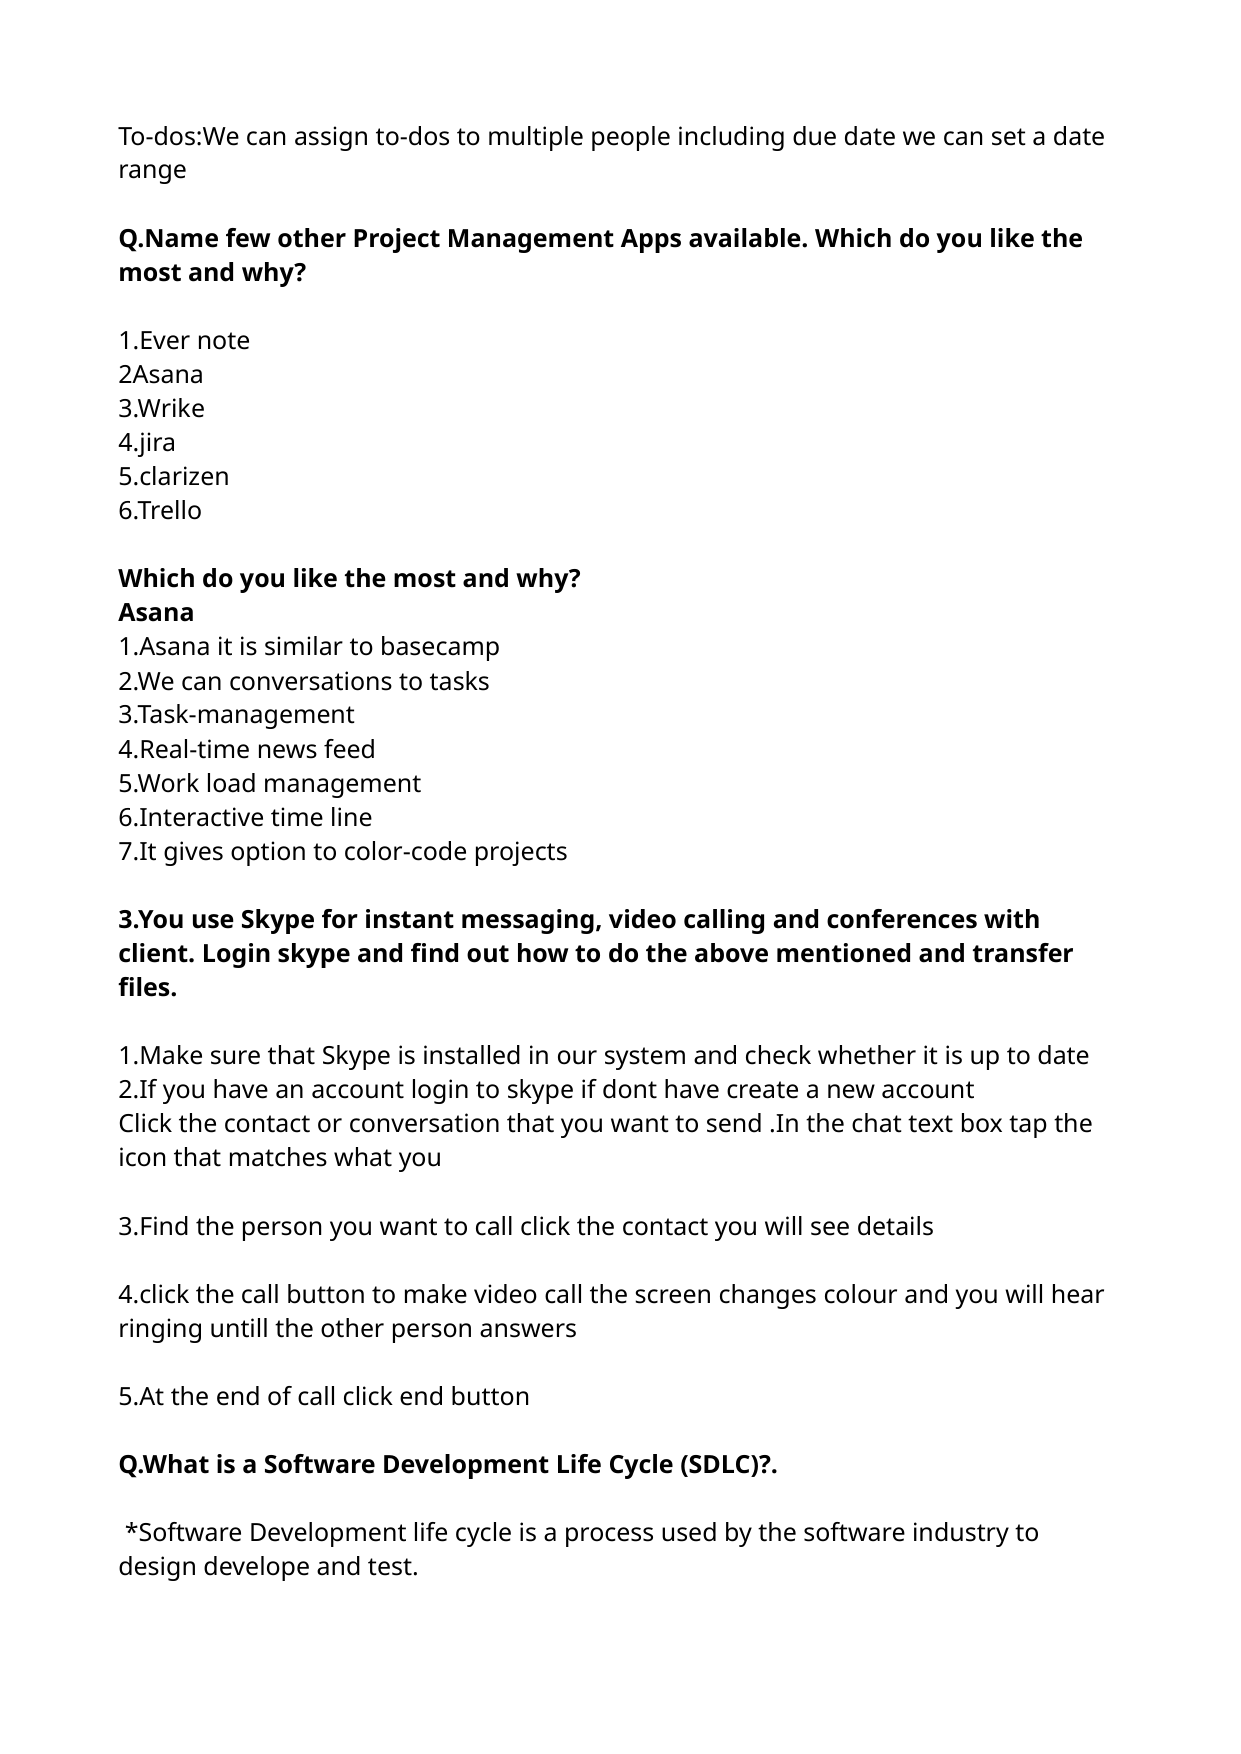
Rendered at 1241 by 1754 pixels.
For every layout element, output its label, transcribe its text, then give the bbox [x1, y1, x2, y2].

text 7.It gives option to color-code projects [118, 833, 1122, 867]
text Q.Name few other Project Management Apps available. Which do you like the most and why? [118, 220, 1122, 288]
text 4.click the call button to make video call the screen changes colour and you will hear ringing untill the other person answers [118, 1276, 1122, 1344]
text 1.Ever note [118, 322, 1122, 357]
text 6.Interactive time line [118, 799, 1122, 833]
text To-dos:We can assign to-dos to multiple people including due date we can set a date range [118, 118, 1122, 186]
text 2.If you have an account login to skype if dont have create a new account [118, 1072, 1122, 1106]
text 4.Real-time news feed [118, 731, 1122, 765]
text 3.Find the person you want to call click the contact you will see details [118, 1208, 1122, 1242]
text 3.Wrike [118, 391, 1122, 425]
text 3.You use Skype for instant messaging, video calling and conferences with client. Login skype and find out how to do the above mentioned and transfer files. [118, 902, 1122, 1004]
text 4.jira [118, 425, 1122, 459]
text 5.Work load management [118, 765, 1122, 799]
text 2.We can conversations to tasks [118, 663, 1122, 697]
text 1.Asana it is similar to basecamp [118, 629, 1122, 663]
text 2Asana [118, 357, 1122, 391]
text 3.Task-management [118, 697, 1122, 731]
text Which do you like the most and why? [118, 561, 1122, 595]
text 1.Make sure that Skype is installed in our system and check whether it is up to date [118, 1038, 1122, 1072]
text 5.At the end of call click end button [118, 1378, 1122, 1412]
text 6.Trello [118, 493, 1122, 527]
text Q.What is a Software Development Life Cycle (SDLC)?. [118, 1447, 1122, 1481]
text Asana [118, 595, 1122, 629]
text Click the contact or conversation that you want to send .In the chat text box tap the icon that matches what you [118, 1106, 1122, 1174]
text *Software Development life cycle is a process used by the software industry to design develope and test. [118, 1515, 1122, 1583]
text 5.clarizen [118, 459, 1122, 493]
